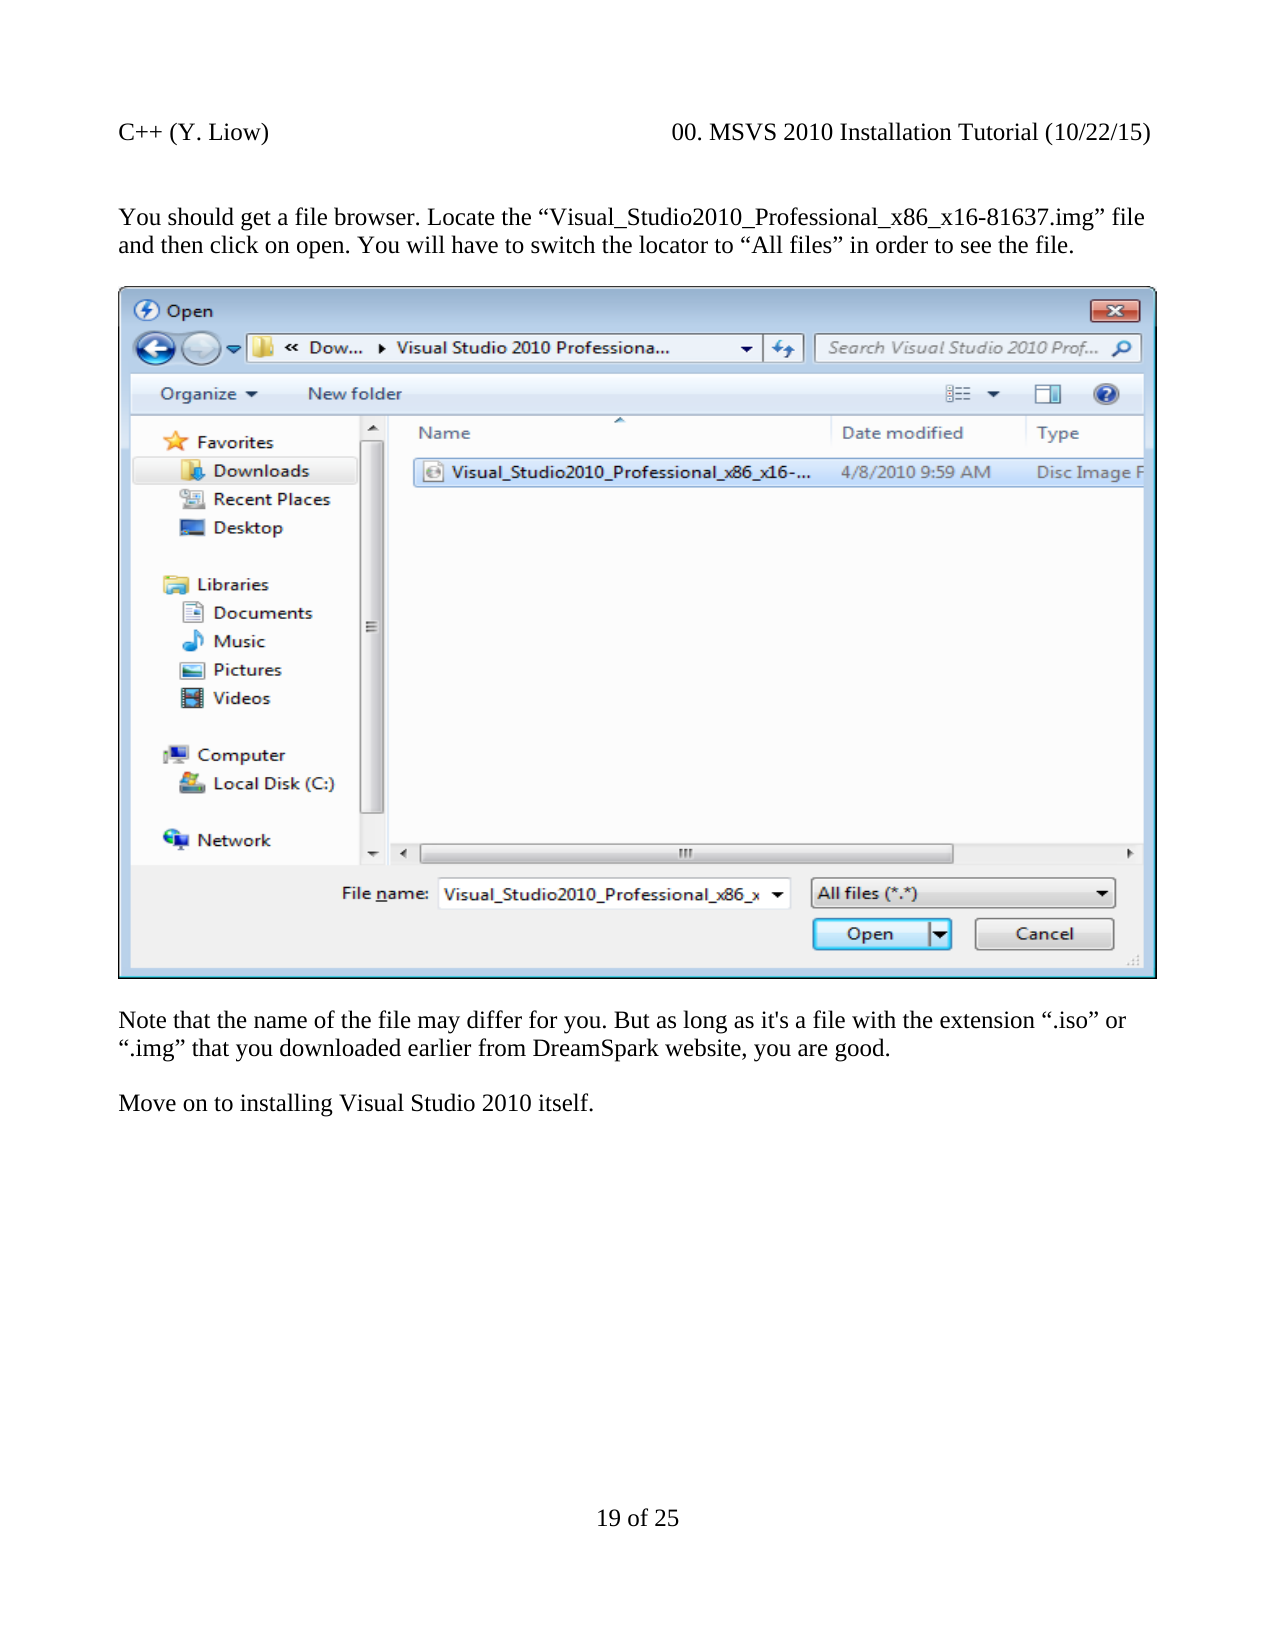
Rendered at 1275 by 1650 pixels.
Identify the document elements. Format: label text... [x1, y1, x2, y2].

picture [118, 286, 1157, 979]
text You should get a file browser. Locate the “Visual_Studio2010_Professional_x86_x16-81637.img” file and then click on open. You will have to switch the locator to “All files” in order to see the file. [118, 203, 1157, 258]
text Move on to installing Visual Studio 2010 itself. [118, 1089, 1157, 1117]
text Note that the name of the file may differ for you. But as long as it's a file with the extension “.iso” or “.img” that you downloaded earlier from DreamSpark website, you are good. [118, 1006, 1157, 1062]
